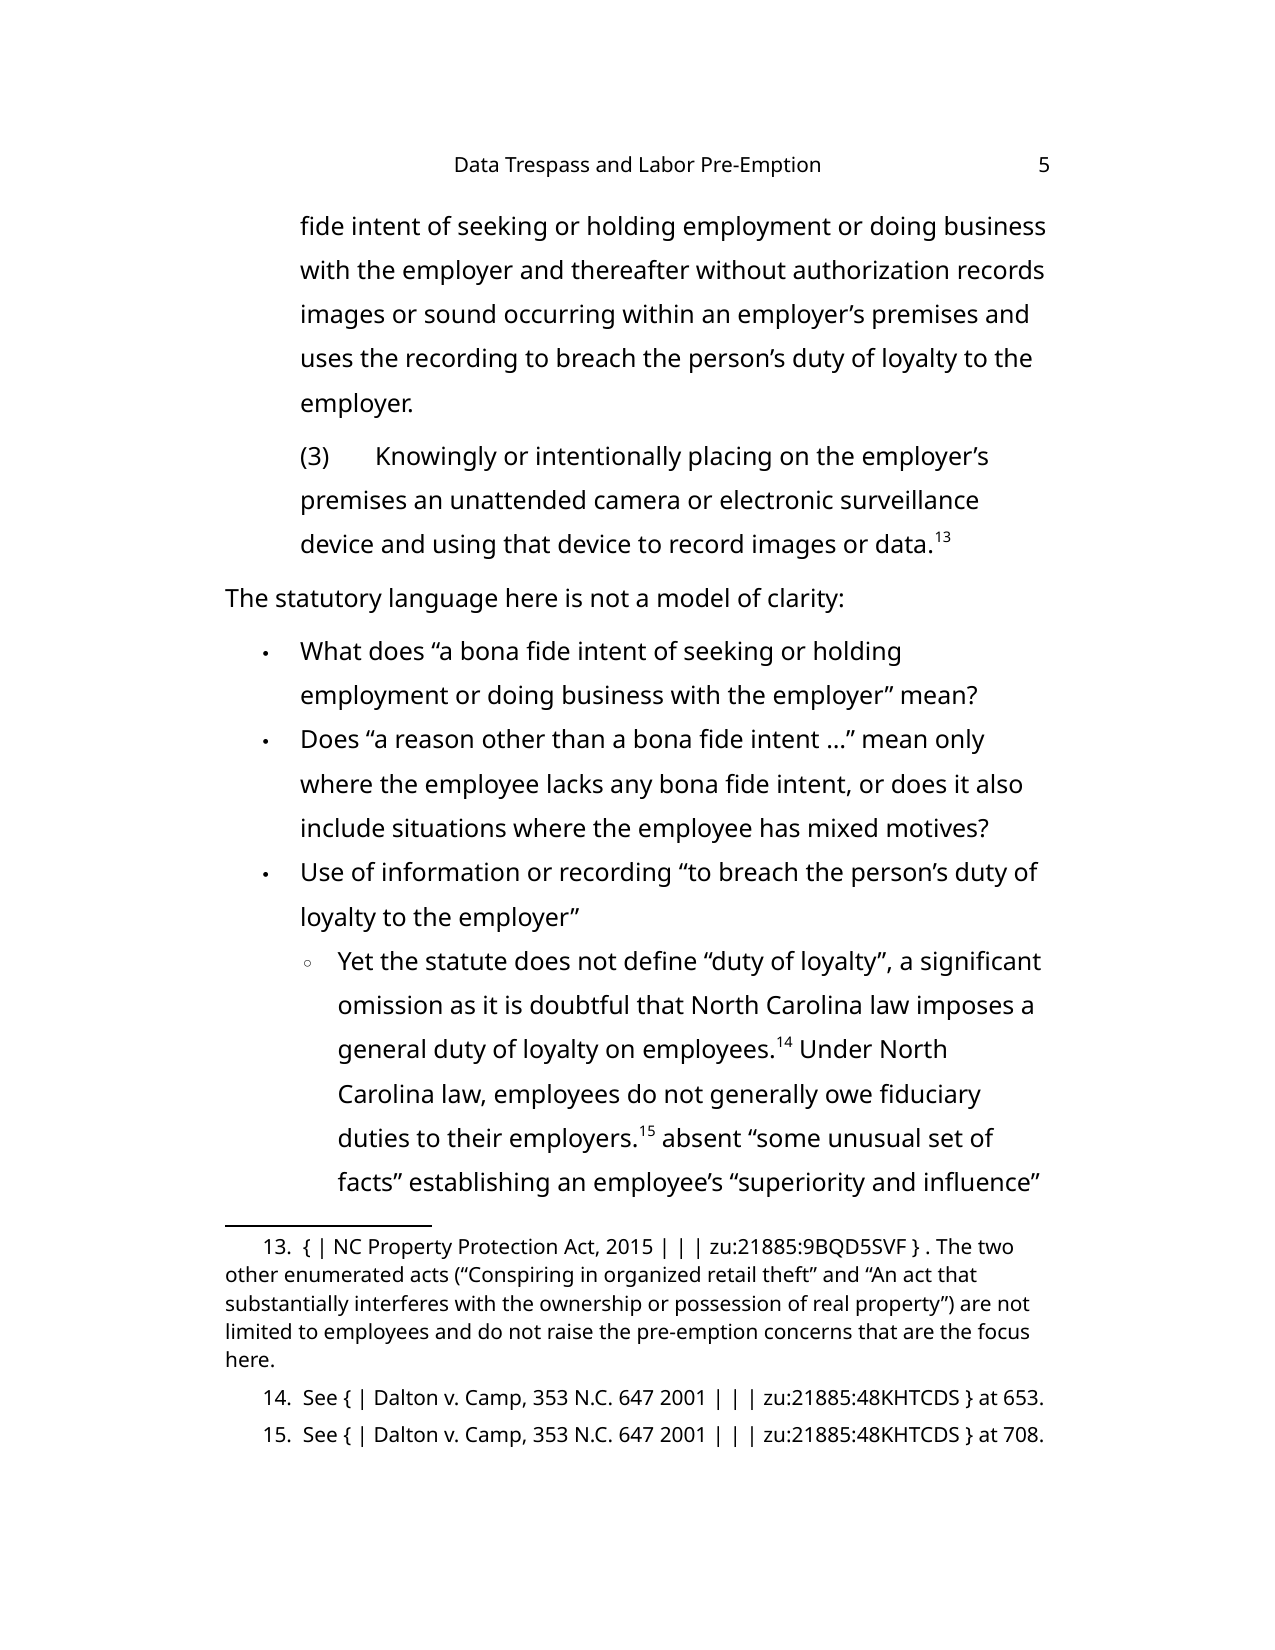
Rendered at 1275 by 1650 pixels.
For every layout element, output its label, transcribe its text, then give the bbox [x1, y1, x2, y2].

list Knowingly or intentionally placing on the employer’s premises an unattended camera or electronic surveillance device and using that device to record images or data. [300, 439, 1050, 561]
list Use of information or recording “to breach the person’s duty of loyalty to the employer” [262, 855, 1050, 933]
list Yet the statute does not define “duty of loyalty”, a significant omission as it is doubtful that North Carolina law imposes a general duty of loyalty on employees. Under North Carolina law, employees do not generally owe fiduciary duties to their employers. absent “some unusual set of facts” establishing an employee’s “superiority and influence” [300, 943, 1050, 1199]
list See { | Dalton v. Camp, 353 N.C. 647 2001 | | | zu:21885:48KHTCDS } at 653. [225, 1383, 1050, 1411]
text The statutory language here is not a model of clarity: [225, 580, 1050, 614]
list fide intent of seeking or holding employment or doing business with the employer and thereafter without authorization records images or sound occurring within an employer’s premises and uses the recording to breach the person’s duty of loyalty to the employer. [300, 208, 1050, 419]
list { | NC Property Protection Act, 2015 | | | zu:21885:9BQD5SVF } . The two other enumerated acts (“Conspiring in organized retail theft” and “An act that substantially interferes with the ownership or possession of real property”) are not limited to employees and do not raise the pre-emption concerns that are the focus here. [225, 1232, 1050, 1374]
list See { | Dalton v. Camp, 353 N.C. 647 2001 | | | zu:21885:48KHTCDS } at 708. [225, 1420, 1050, 1449]
list What does “a bona fide intent of seeking or holding employment or doing business with the employer” mean? [262, 634, 1050, 712]
list Does “a reason other than a bona fide intent …” mean only where the employee lacks any bona fide intent, or does it also include situations where the employee has mixed motives? [262, 722, 1050, 845]
